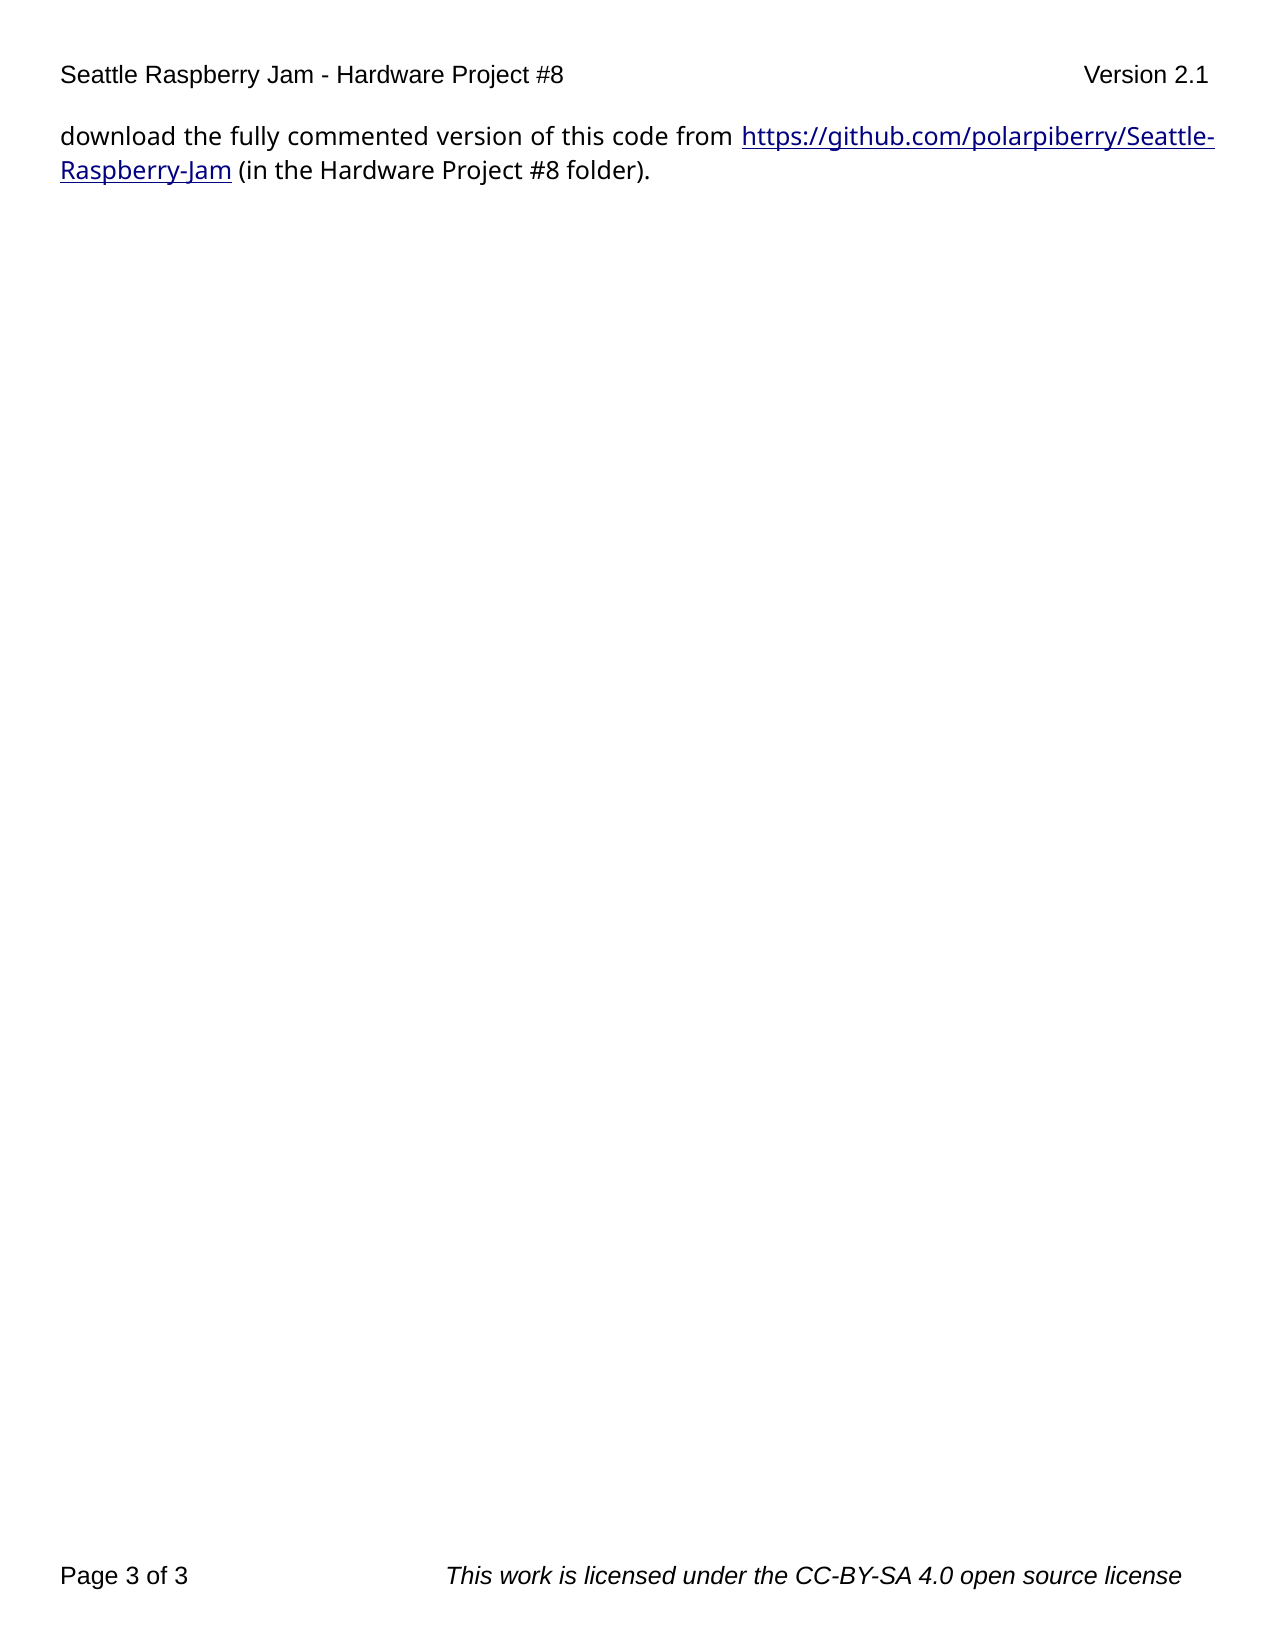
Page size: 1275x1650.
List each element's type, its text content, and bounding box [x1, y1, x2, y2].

text download the fully commented version of this code from https://github.com/polarpiberry/Seattle-Raspberry-Jam (in the Hardware Project #8 folder). [60, 119, 1215, 187]
